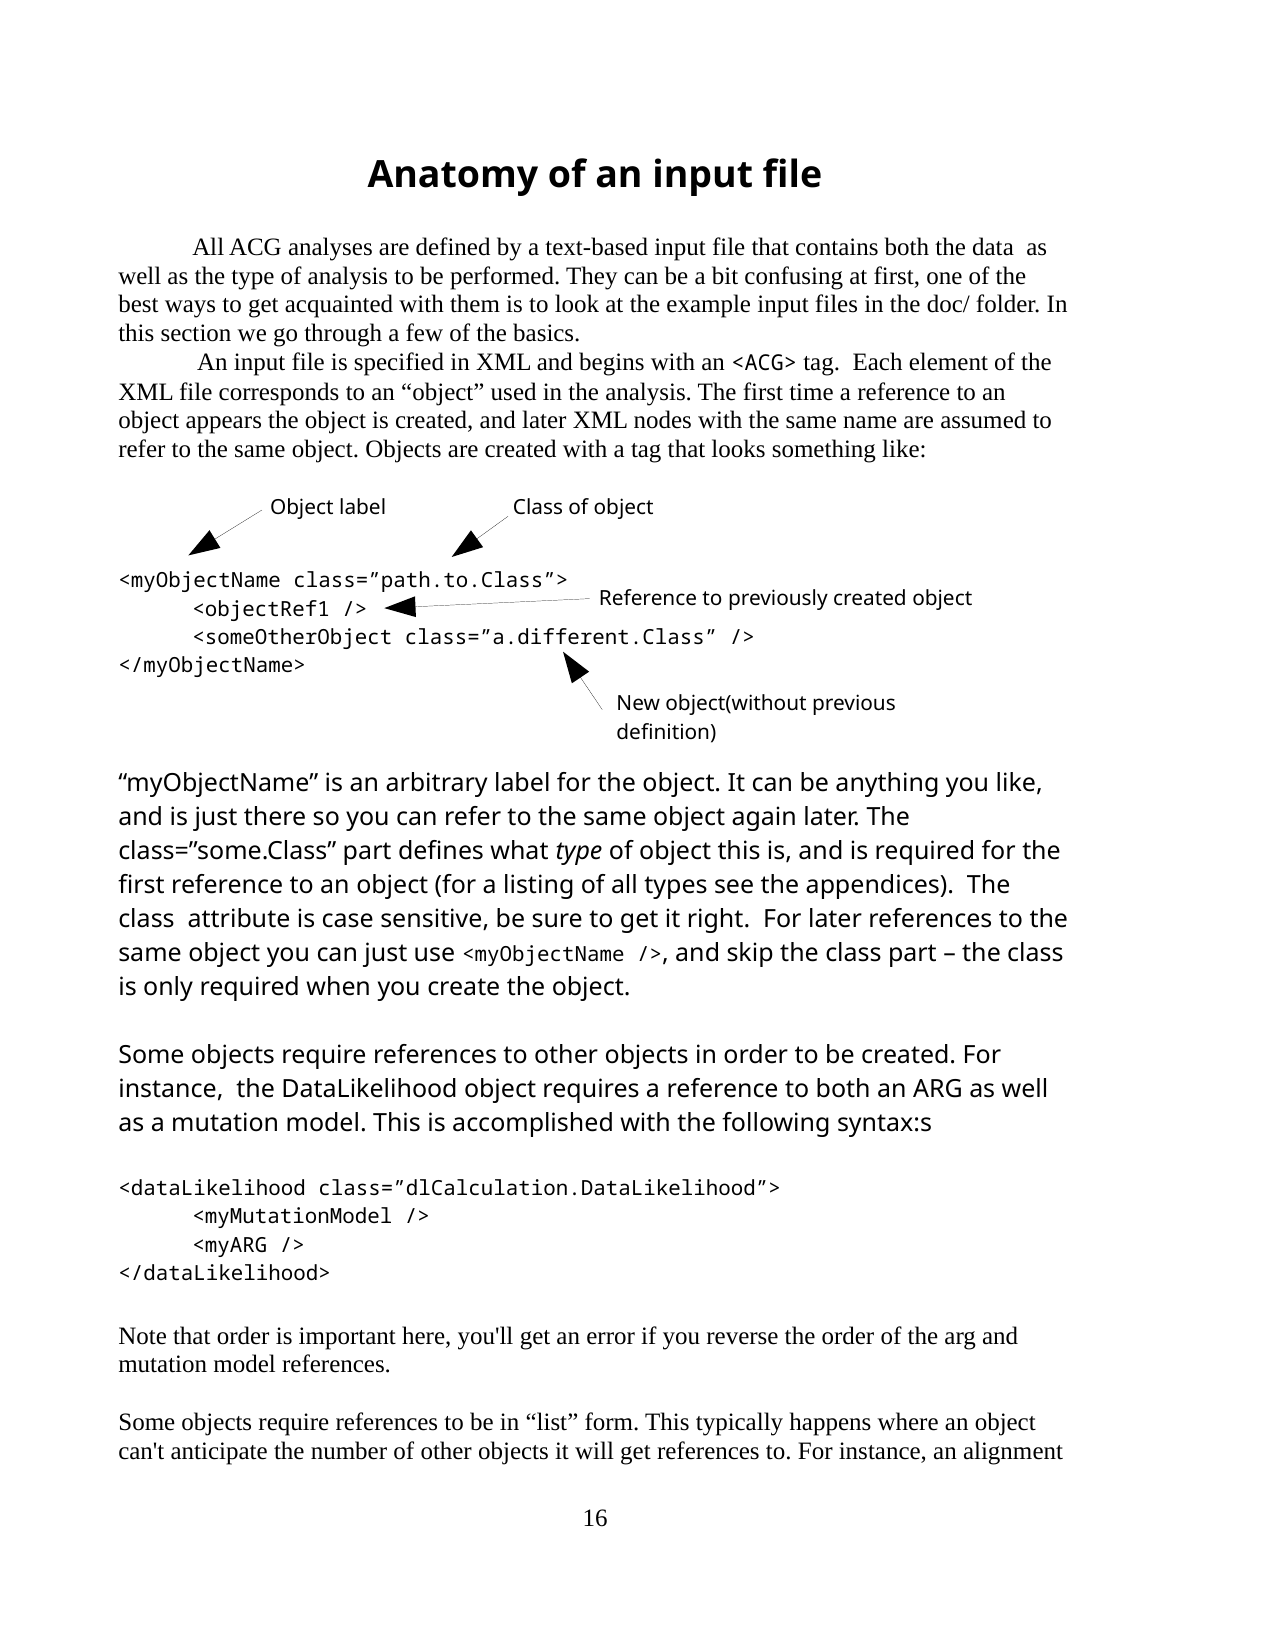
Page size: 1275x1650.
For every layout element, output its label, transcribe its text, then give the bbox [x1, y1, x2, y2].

text Some objects require references to be in “list” form. This typically happens where an object can't anticipate the number of other objects it will get references to. For instance, an alignment [118, 1407, 1071, 1464]
text <myARG /> [118, 1230, 1071, 1258]
text Some objects require references to other objects in order to be created. For instance, the DataLikelihood object requires a reference to both an ARG as well as a mutation model. This is accomplished with the following syntax:s [118, 1037, 1071, 1139]
text <someOtherObject class=”a.different.Class” /> [118, 622, 1071, 651]
text <myObjectName class=”path.to.Class”> [118, 565, 1071, 594]
text </dataLikelihood> [118, 1258, 1071, 1287]
text <objectRef1 /> [118, 594, 1071, 622]
text </myObjectName> [118, 651, 570, 679]
text All ACG analyses are defined by a text-based input file that contains both the data as well as the type of analysis to be performed. They can be a bit confusing at first, one of the best ways to get acquainted with them is to look at the example input files in the doc/ folder. In this section we go through a few of the basics. [118, 232, 1071, 347]
text An input file is specified in XML and begins with an <ACG> tag. Each element of the XML file corresponds to an “object” used in the analysis. The first time a reference to an object appears the object is created, and later XML nodes with the same name are assumed to refer to the same object. Objects are created with a tag that looks something like: [118, 347, 1071, 463]
text “myObjectName” is an arbitrary label for the object. It can be anything you like, and is just there so you can refer to the same object again later. The class=”some.Class” part defines what type of object this is, and is required for the first reference to an object (for a listing of all types see the appendices). The class attribute is case sensitive, be sure to get it right. For later references to the same object you can just use <myObjectName />, and skip the class part – the class is only required when you create the object. [118, 764, 1071, 1003]
text Anatomy of an input file [118, 147, 1071, 198]
text Note that order is important here, you'll get an error if you reverse the order of the arg and mutation model references. [118, 1321, 1071, 1378]
text <myMutationModel /> [118, 1201, 1071, 1230]
text [564, 651, 1071, 679]
text <dataLikelihood class=”dlCalculation.DataLikelihood”> [118, 1173, 1071, 1201]
